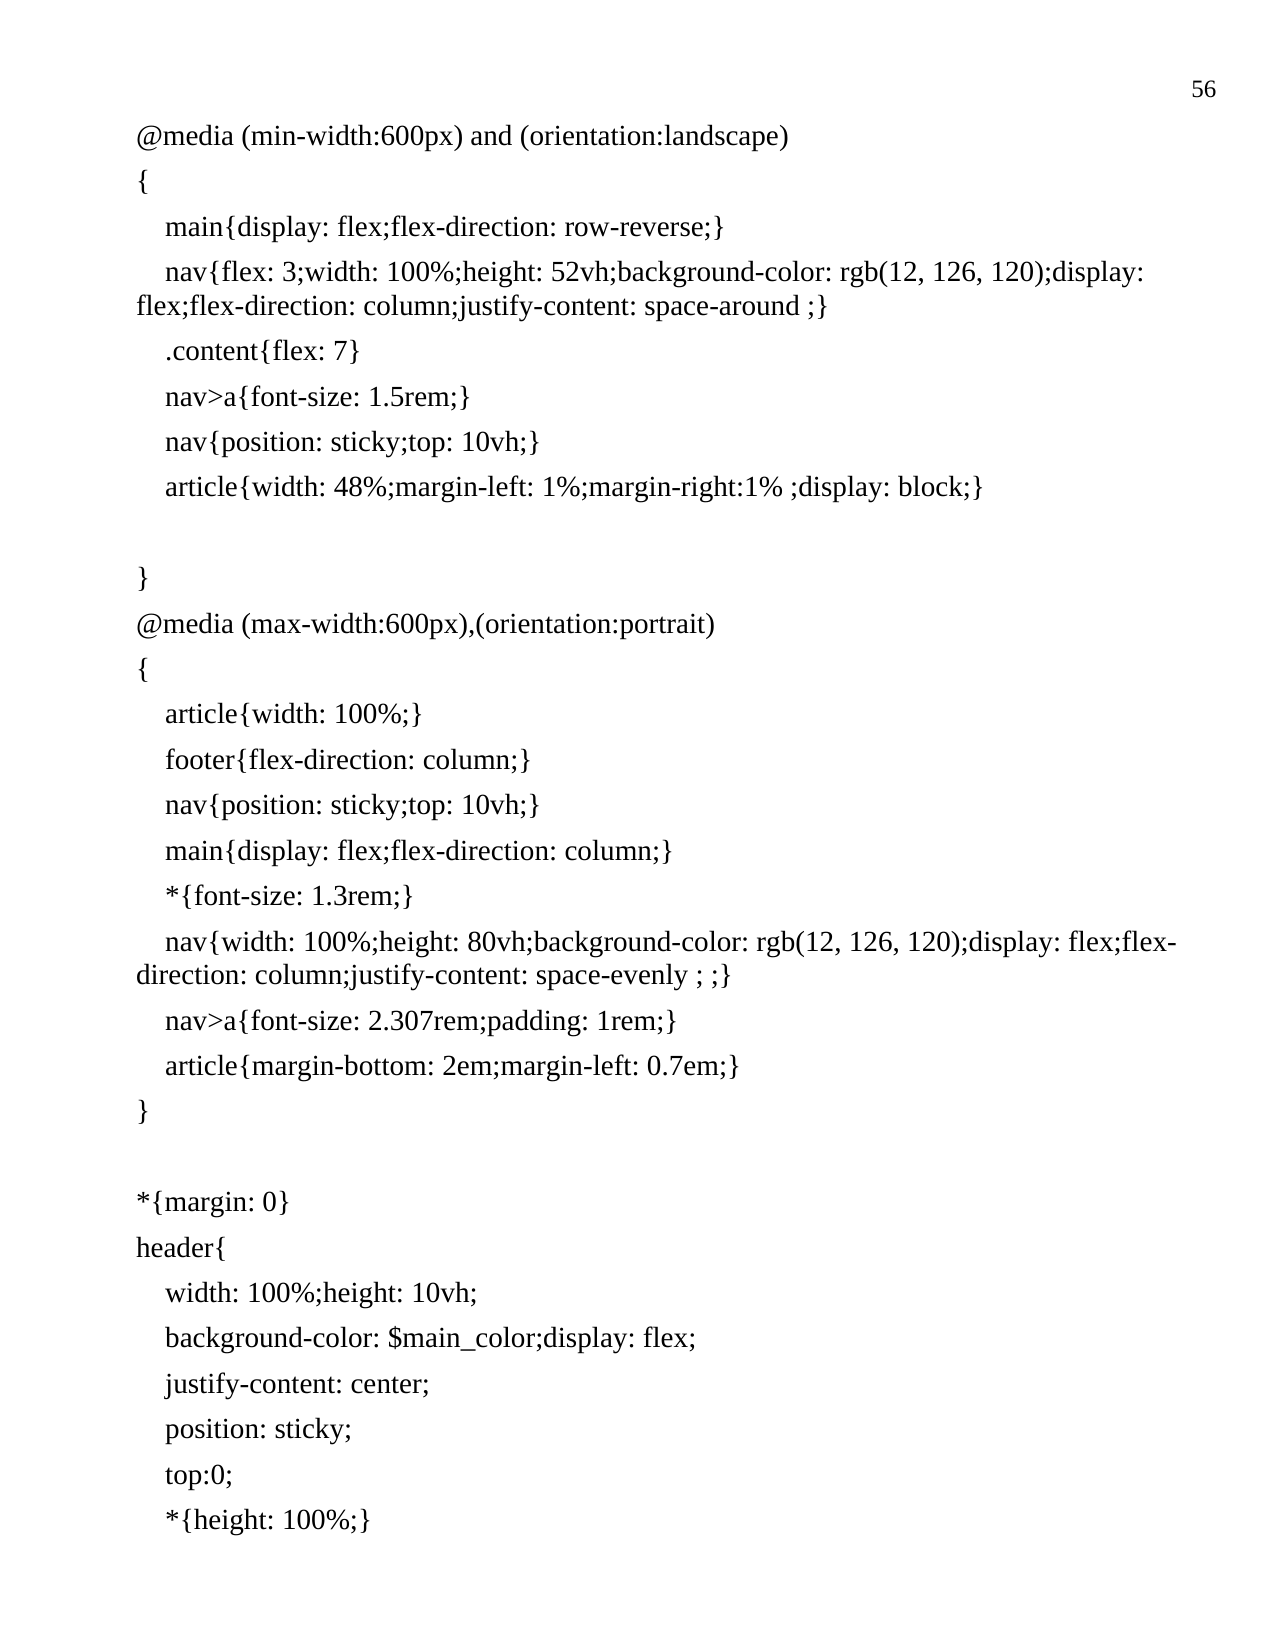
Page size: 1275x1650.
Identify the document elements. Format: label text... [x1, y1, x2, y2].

text *{height: 100%;} [136, 1502, 1216, 1536]
text .content{flex: 7} [136, 333, 1216, 367]
text *{font-size: 1.3rem;} [136, 878, 1216, 912]
text main{display: flex;flex-direction: column;} [136, 833, 1216, 866]
text justify-content: center; [136, 1366, 1216, 1399]
text *{margin: 0} [136, 1184, 1216, 1218]
text nav{width: 100%;height: 80vh;background-color: rgb(12, 126, 120);display: flex;flex-direction: column;justify-content: space-evenly ; ;} [136, 924, 1216, 991]
text nav>a{font-size: 1.5rem;} [136, 379, 1216, 412]
text { [136, 651, 1216, 685]
text nav{position: sticky;top: 10vh;} [136, 787, 1216, 821]
text article{width: 48%;margin-left: 1%;margin-right:1% ;display: block;} [136, 469, 1216, 503]
text width: 100%;height: 10vh; [136, 1275, 1216, 1309]
text } [136, 560, 1216, 594]
text } [136, 1093, 1216, 1127]
text @media (min-width:600px) and (orientation:landscape) [136, 118, 1216, 152]
text article{margin-bottom: 2em;margin-left: 0.7em;} [136, 1048, 1216, 1082]
text background-color: $main_color;display: flex; [136, 1321, 1216, 1354]
text header{ [136, 1230, 1216, 1263]
text article{width: 100%;} [136, 697, 1216, 730]
text nav>a{font-size: 2.307rem;padding: 1rem;} [136, 1003, 1216, 1036]
text @media (max-width:600px),(orientation:portrait) [136, 606, 1216, 639]
text nav{flex: 3;width: 100%;height: 52vh;background-color: rgb(12, 126, 120);display: flex;flex-direction: column;justify-content: space-around ;} [136, 254, 1216, 321]
text top:0; [136, 1457, 1216, 1490]
text main{display: flex;flex-direction: row-reverse;} [136, 209, 1216, 242]
text footer{flex-direction: column;} [136, 742, 1216, 776]
text nav{position: sticky;top: 10vh;} [136, 424, 1216, 458]
text { [136, 163, 1216, 197]
text position: sticky; [136, 1411, 1216, 1445]
